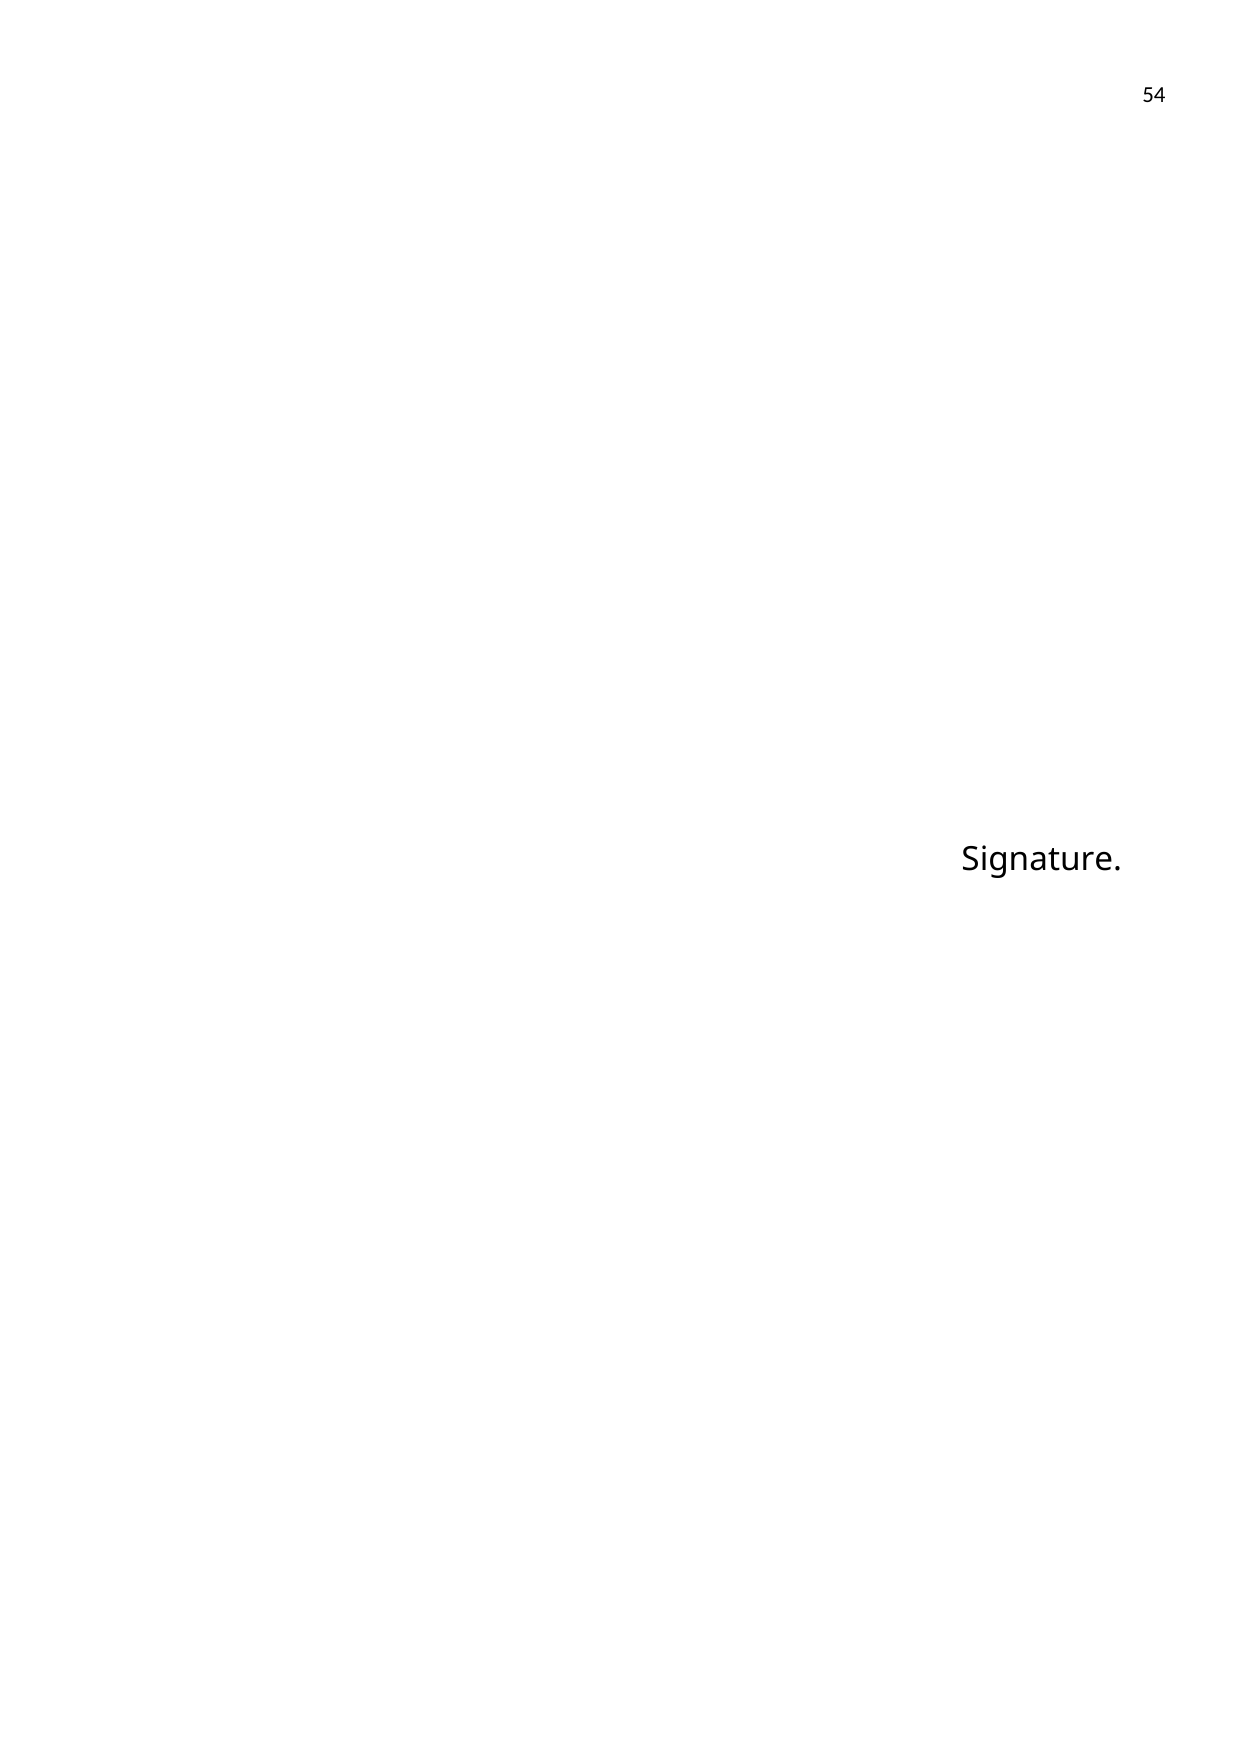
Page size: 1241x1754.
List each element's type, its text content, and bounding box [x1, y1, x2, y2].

list Signature. [75, 835, 1165, 880]
